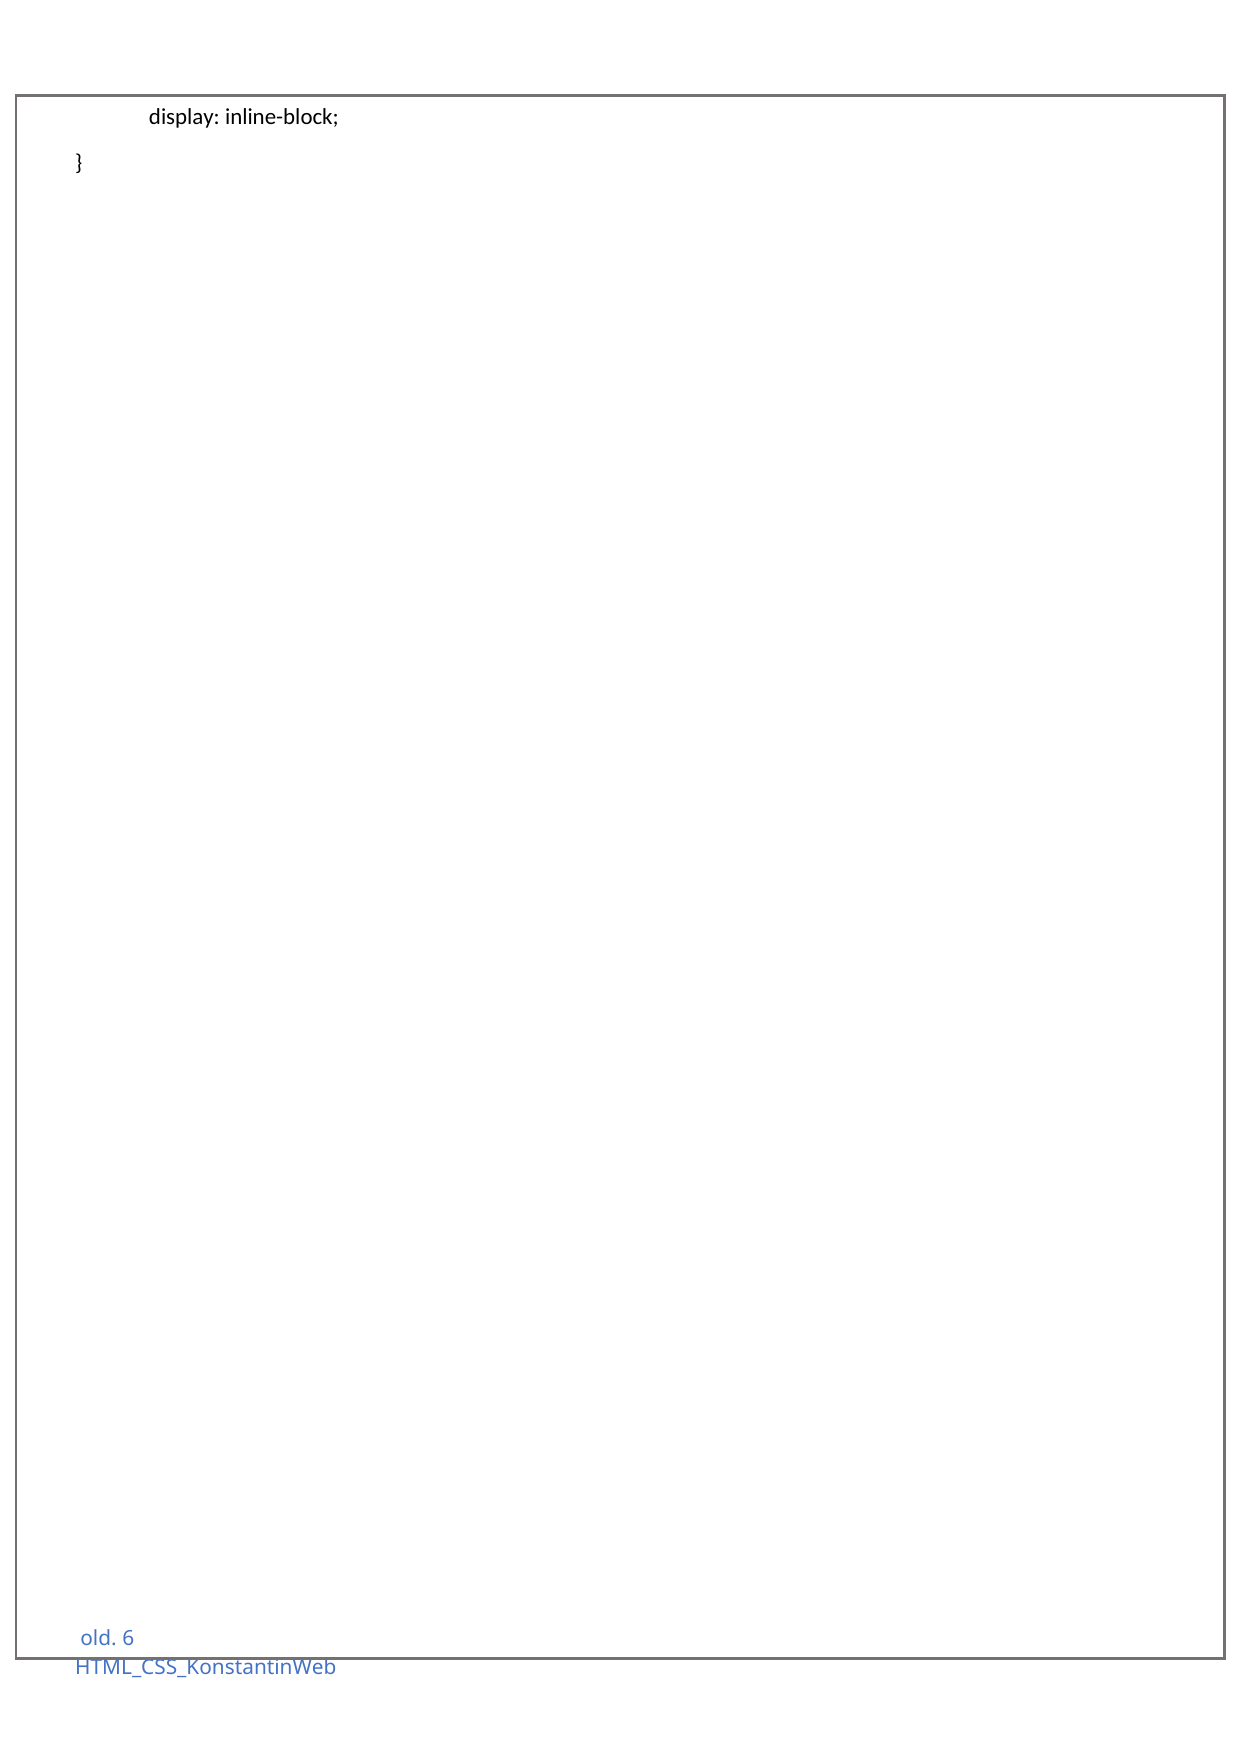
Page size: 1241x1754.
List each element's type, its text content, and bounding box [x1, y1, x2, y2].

text } [75, 148, 1165, 176]
text display: inline-block; [75, 102, 1165, 130]
